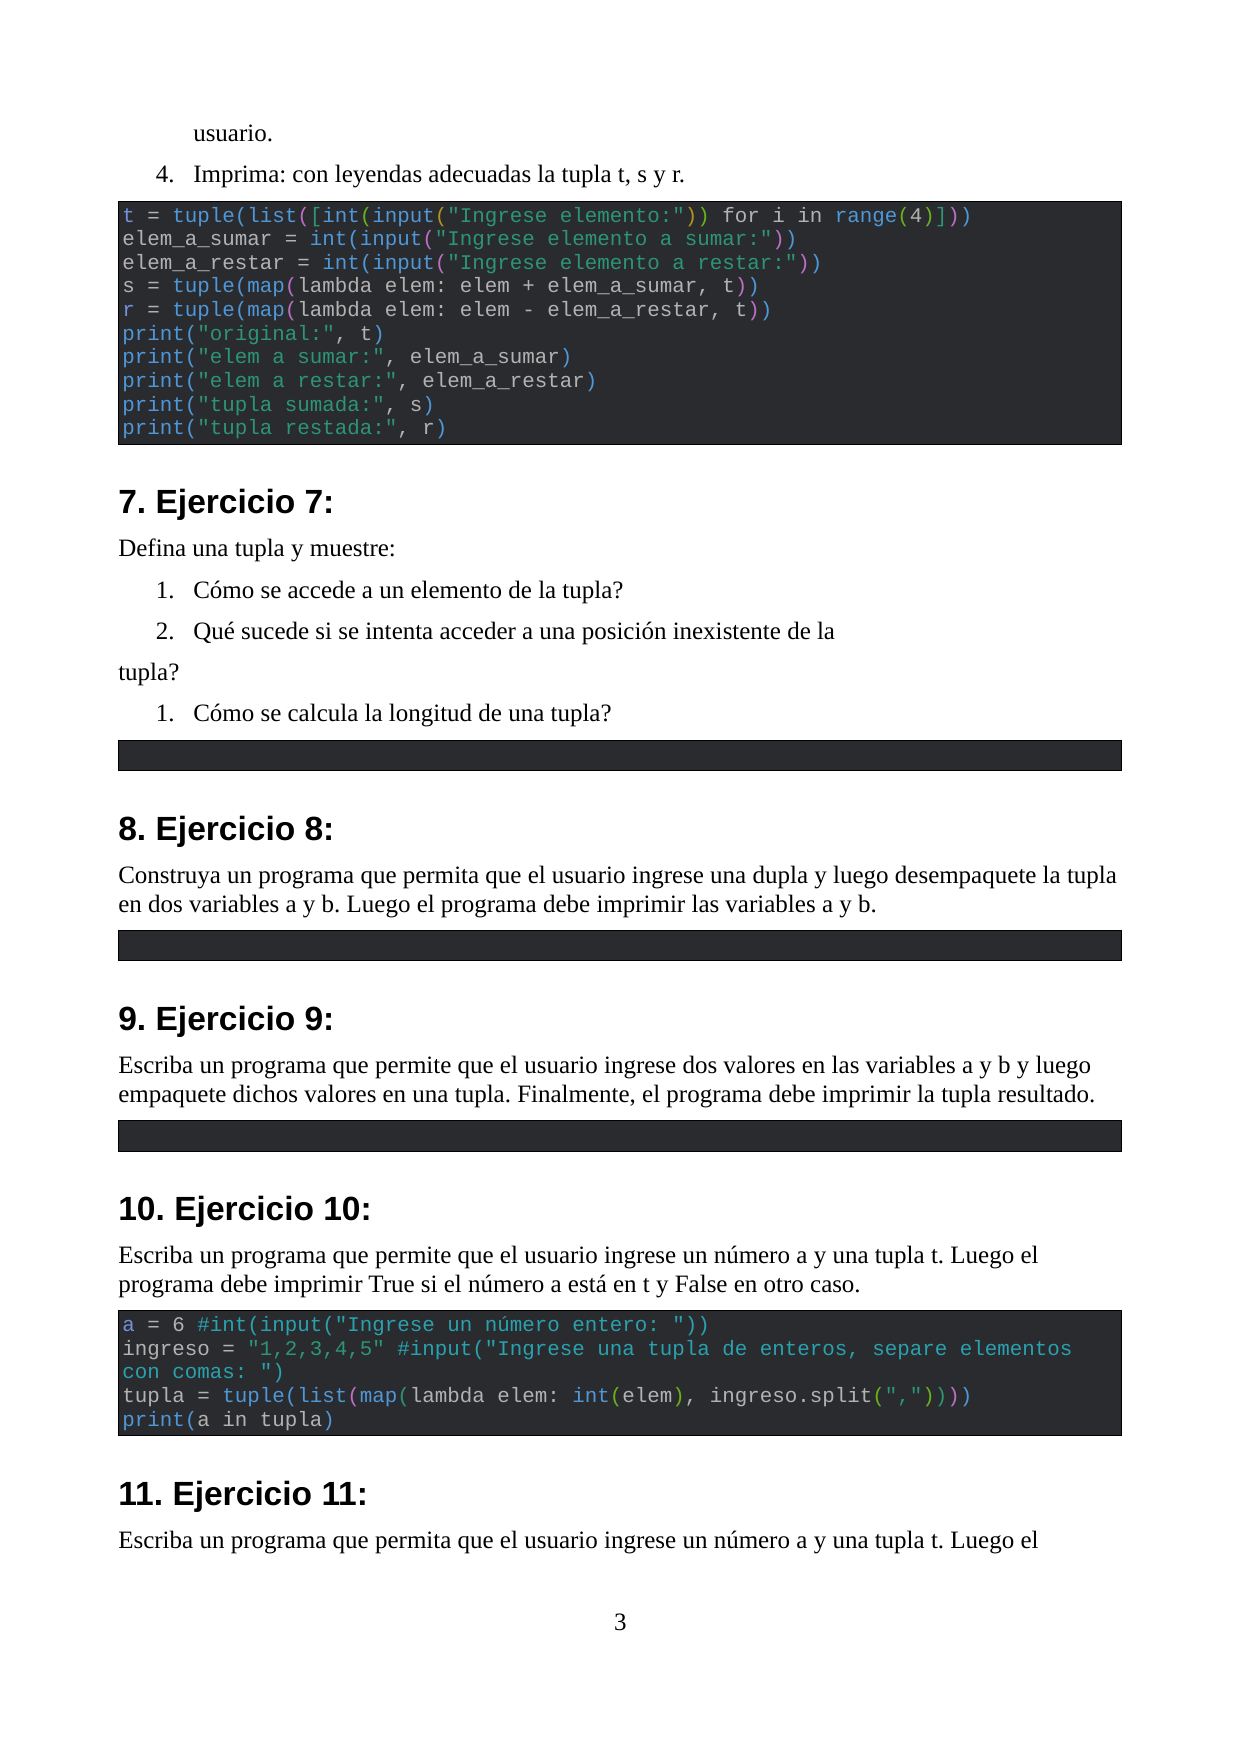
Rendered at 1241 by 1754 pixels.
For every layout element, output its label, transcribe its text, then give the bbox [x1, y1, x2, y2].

list Qué sucede si se intenta acceder a una posición inexistente de la [156, 616, 1122, 645]
text ingreso = "1,2,3,4,5" #input("Ingrese una tupla de enteros, separe elementos con comas: ") [119, 1334, 1121, 1381]
text t = tuple(list([int(input("Ingrese elemento:")) for i in range(4)])) [119, 202, 1121, 224]
list Imprima: con leyendas adecuadas la tupla t, s y r. [156, 159, 1122, 188]
text tupla = tuple(list(map(lambda elem: int(elem), ingreso.split(",")))) [119, 1381, 1121, 1405]
text tupla? [118, 657, 1122, 686]
text s = tuple(map(lambda elem: elem + elem_a_sumar, t)) [119, 272, 1121, 295]
subtitle Ejercicio 11: [118, 1474, 1122, 1512]
text r = tuple(map(lambda elem: elem - elem_a_restar, t)) [119, 295, 1121, 319]
text print("elem a sumar:", elem_a_sumar) [119, 342, 1121, 366]
list Cómo se accede a un elemento de la tupla? [156, 575, 1122, 603]
text print("elem a restar:", elem_a_restar) [119, 366, 1121, 390]
text Escriba un programa que permita que el usuario ingrese un número a y una tupla t. Luego el [118, 1525, 1122, 1553]
subtitle Ejercicio 8: [118, 809, 1122, 847]
text print(a in tupla) [119, 1405, 1121, 1435]
text Escriba un programa que permite que el usuario ingrese un número a y una tupla t. Luego el programa debe imprimir True si el número a está en t y False en otro caso. [118, 1240, 1122, 1298]
subtitle Ejercicio 7: [118, 482, 1122, 521]
text a = 6 #int(input("Ingrese un número entero: ")) [119, 1311, 1121, 1334]
text elem_a_restar = int(input("Ingrese elemento a restar:")) [119, 248, 1121, 272]
text print("original:", t) [119, 319, 1121, 342]
text Construya un programa que permita que el usuario ingrese una dupla y luego desempaquete la tupla en dos variables a y b. Luego el programa debe imprimir las variables a y b. [118, 860, 1122, 917]
list Cómo se calcula la longitud de una tupla? [156, 698, 1122, 727]
text print("tupla restada:", r) [119, 413, 1121, 444]
text elem_a_sumar = int(input("Ingrese elemento a sumar:")) [119, 224, 1121, 248]
text Defina una tupla y muestre: [118, 533, 1122, 562]
text print("tupla sumada:", s) [119, 390, 1121, 413]
text Escriba un programa que permite que el usuario ingrese dos valores en las variables a y b y luego empaquete dichos valores en una tupla. Finalmente, el programa debe imprimir la tupla resultado. [118, 1050, 1122, 1107]
subtitle Ejercicio 10: [118, 1189, 1122, 1228]
list usuario. [156, 118, 1122, 147]
subtitle Ejercicio 9: [118, 999, 1122, 1037]
